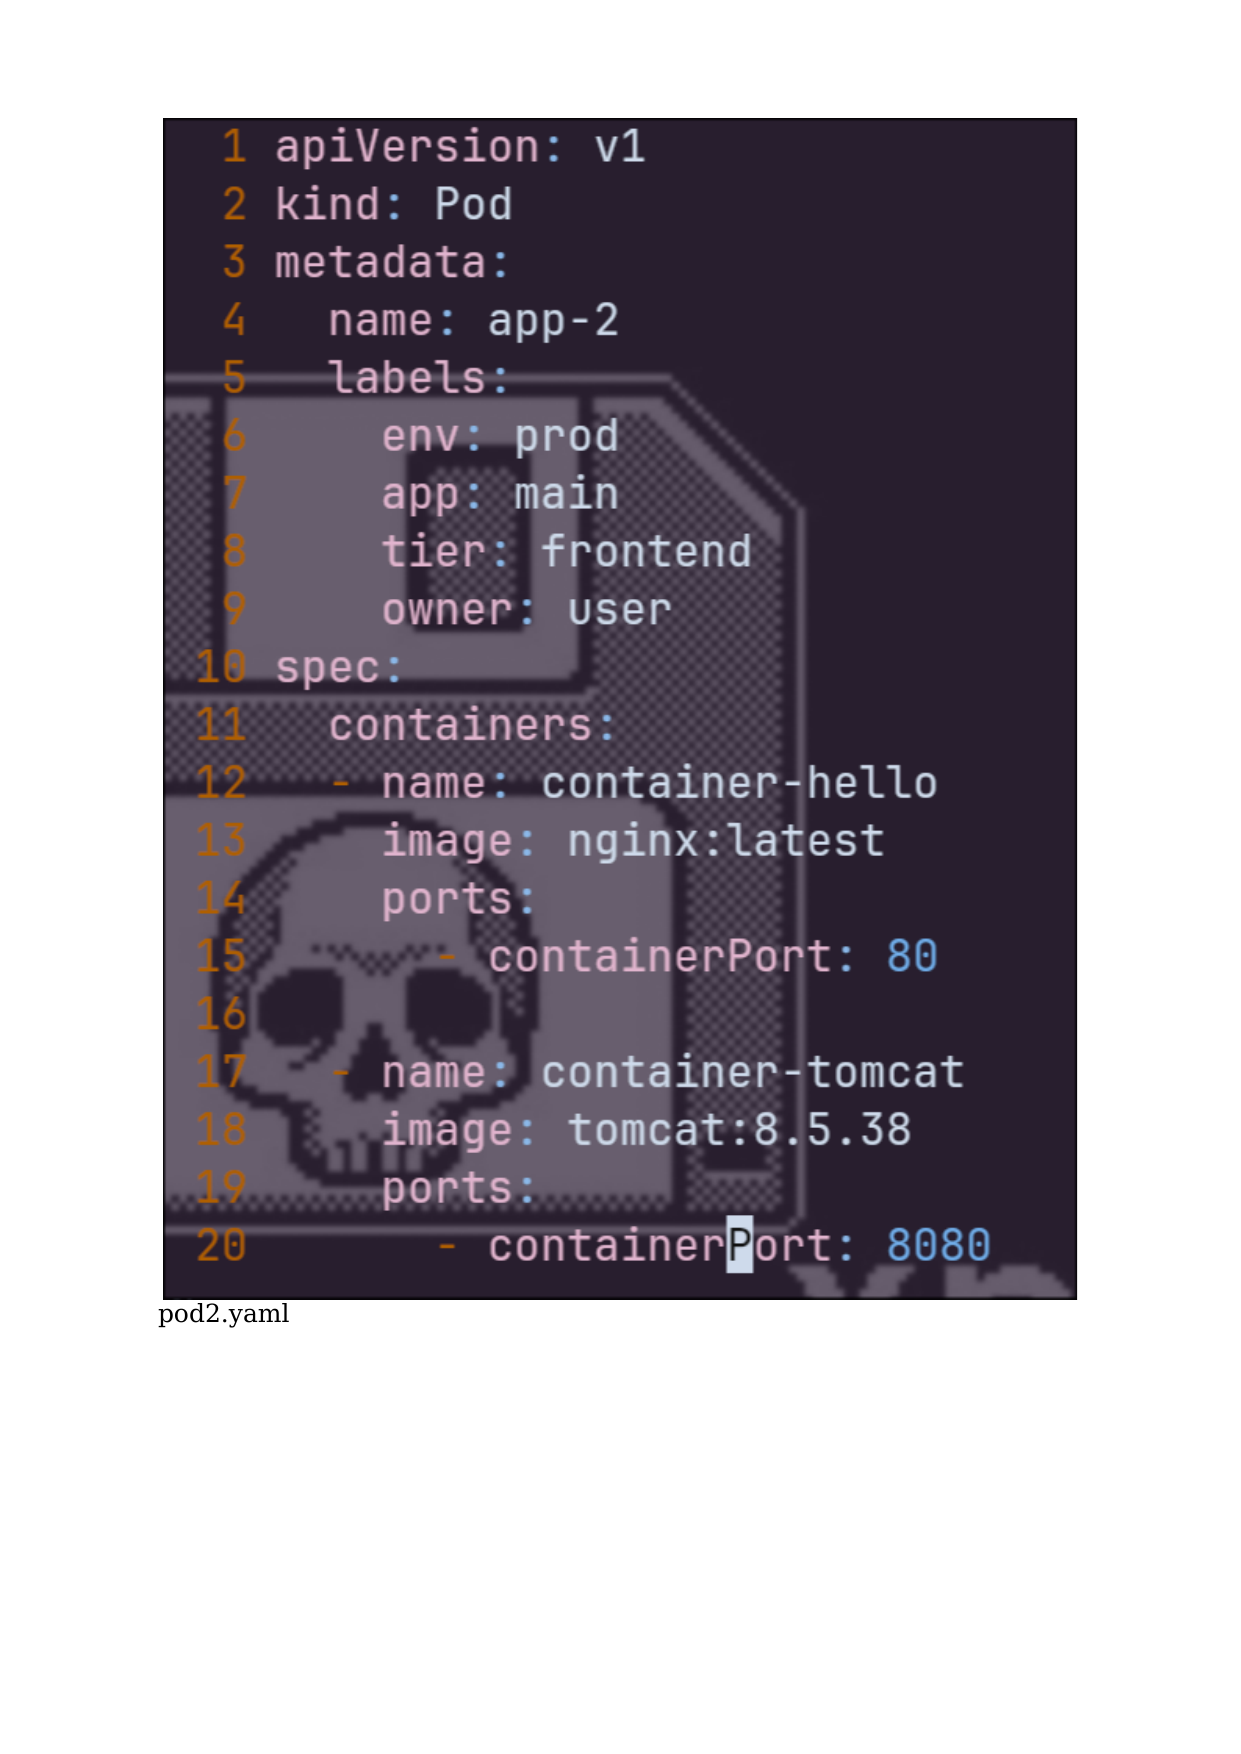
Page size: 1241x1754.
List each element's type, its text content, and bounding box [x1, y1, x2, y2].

picture [163, 118, 1078, 1300]
text pod2.yaml [118, 118, 1122, 1328]
